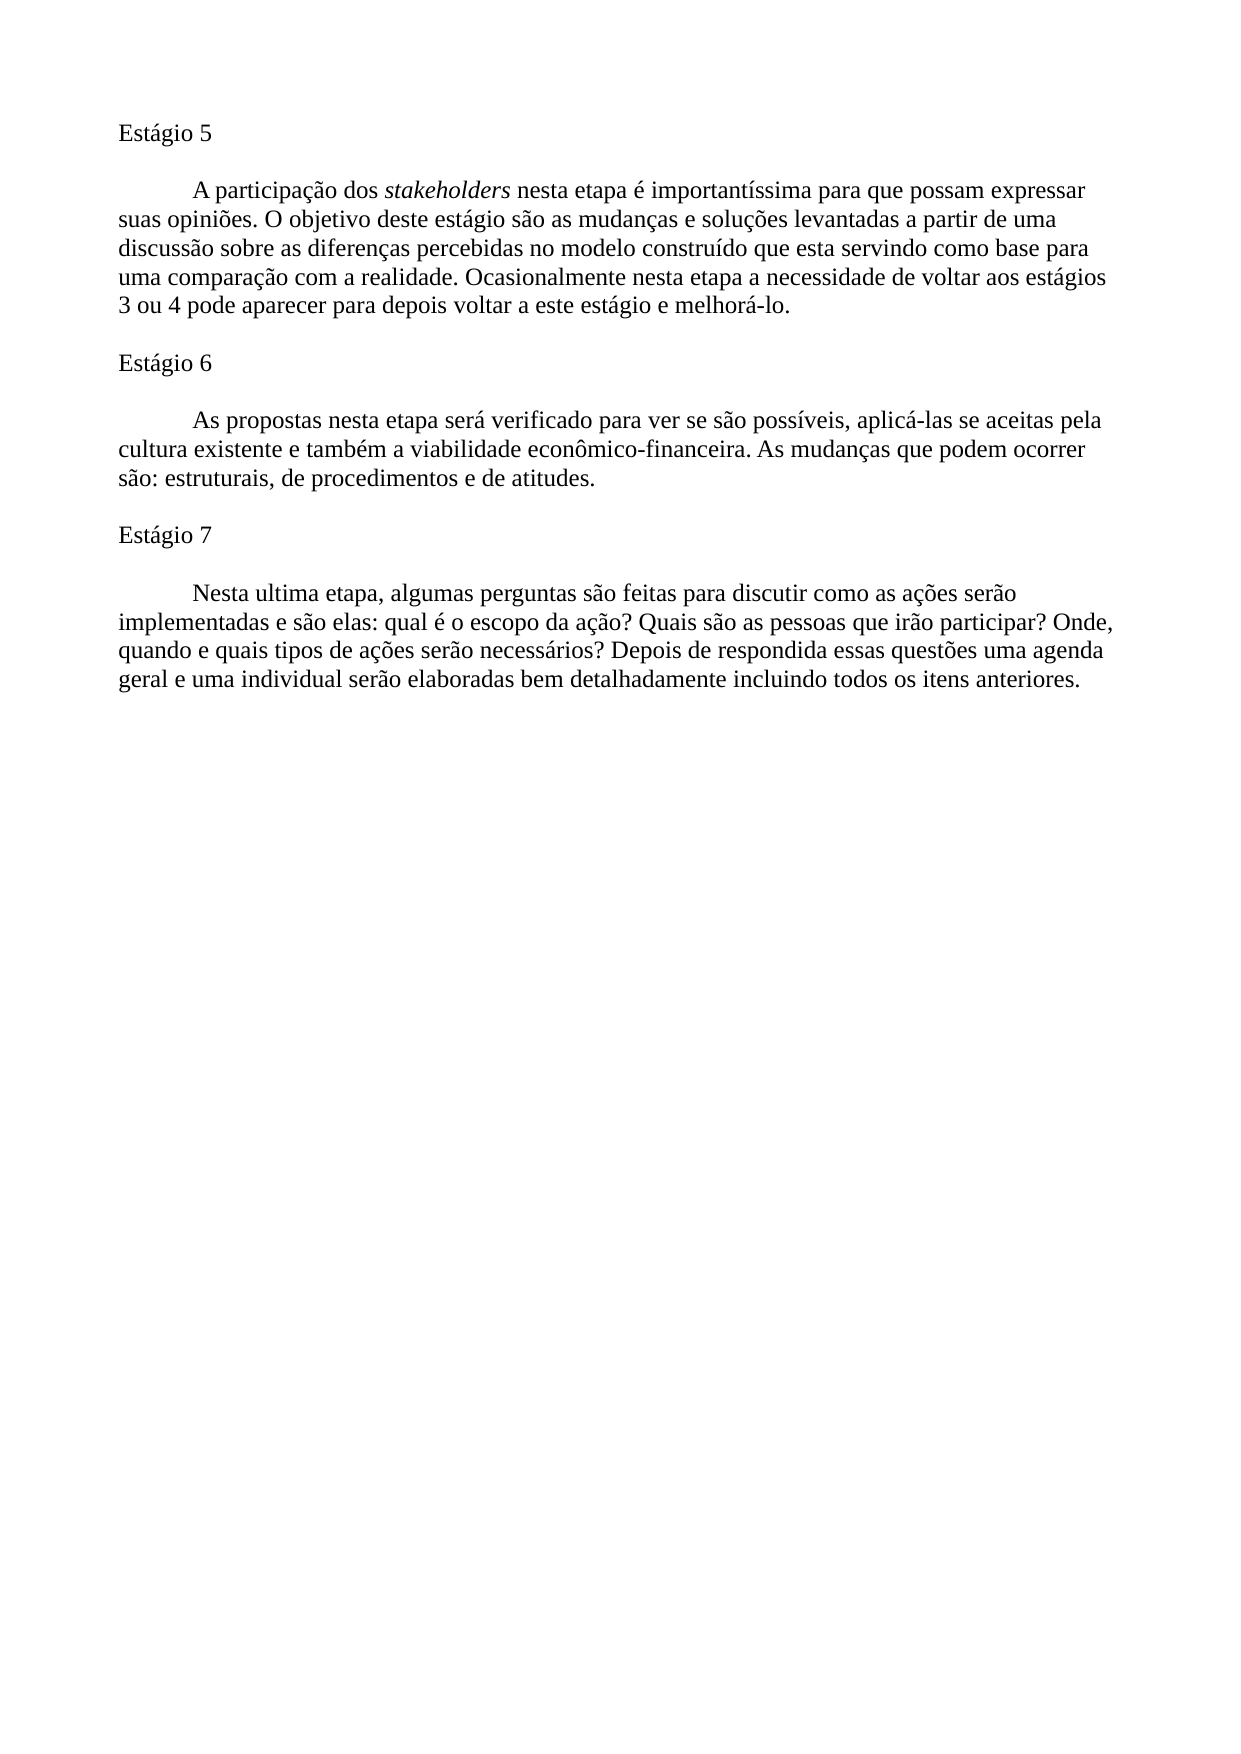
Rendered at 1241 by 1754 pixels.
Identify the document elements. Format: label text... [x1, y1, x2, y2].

text Nesta ultima etapa, algumas perguntas são feitas para discutir como as ações serão implementadas e são elas: qual é o escopo da ação? Quais são as pessoas que irão participar? Onde, quando e quais tipos de ações serão necessários? Depois de respondida essas questões uma agenda geral e uma individual serão elaboradas bem detalhadamente incluindo todos os itens anteriores. [118, 578, 1122, 693]
text As propostas nesta etapa será verificado para ver se são possíveis, aplicá-las se aceitas pela cultura existente e também a viabilidade econômico-financeira. As mudanças que podem ocorrer são: estruturais, de procedimentos e de atitudes. [118, 406, 1122, 492]
text Estágio 5 [118, 118, 1122, 147]
text Estágio 7 [118, 521, 1122, 549]
text A participação dos stakeholders nesta etapa é importantíssima para que possam expressar suas opiniões. O objetivo deste estágio são as mudanças e soluções levantadas a partir de uma discussão sobre as diferenças percebidas no modelo construído que esta servindo como base para uma comparação com a realidade. Ocasionalmente nesta etapa a necessidade de voltar aos estágios 3 ou 4 pode aparecer para depois voltar a este estágio e melhorá-lo. [118, 176, 1122, 319]
text Estágio 6 [118, 348, 1122, 377]
